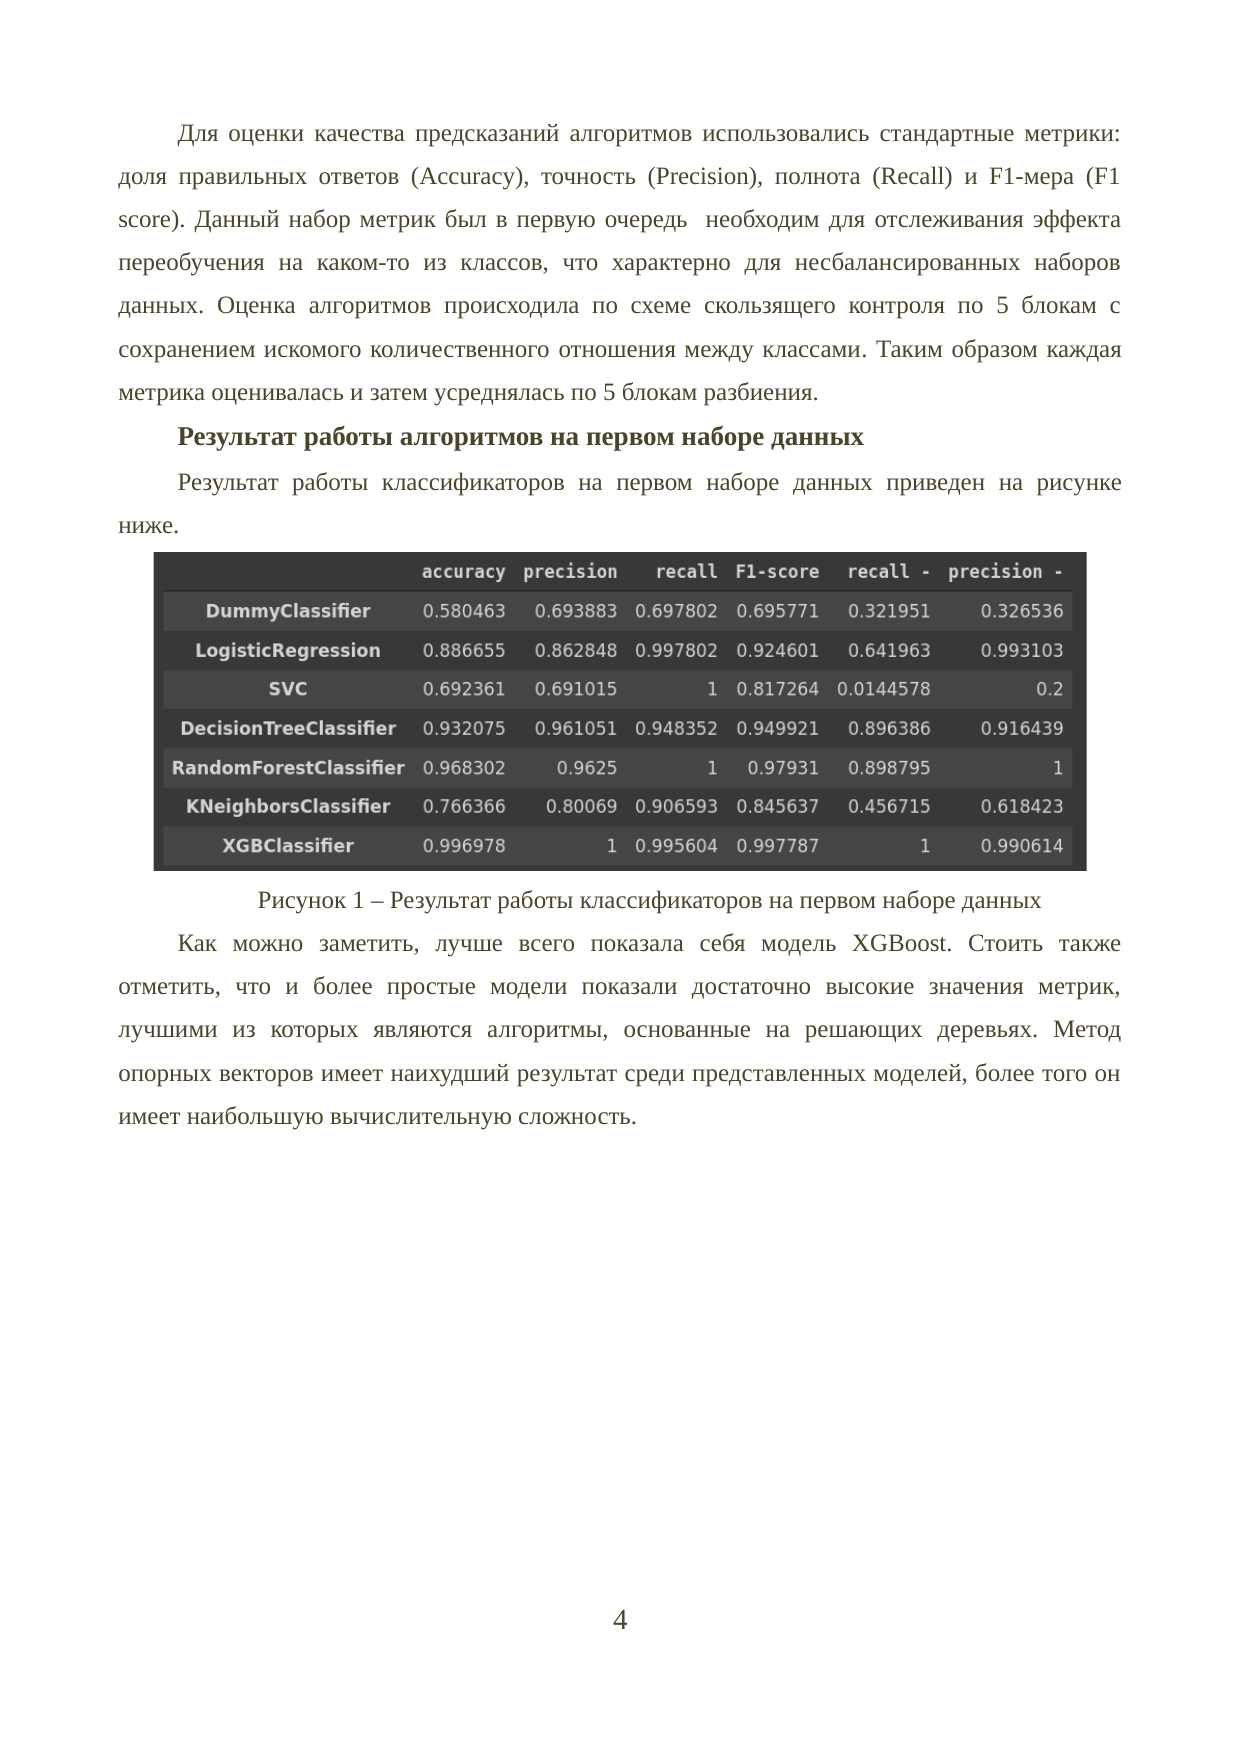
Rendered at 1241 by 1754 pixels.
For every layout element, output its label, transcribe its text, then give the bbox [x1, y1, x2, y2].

text Результат работы классификаторов на первом наборе данных приведен на рисунке ниже. [118, 467, 1122, 538]
text Для оценки качества предсказаний алгоритмов использовались стандартные метрики: доля правильных ответов (Accuracy), точность (Precision), полнота (Recall) и F1-мера (F1 score). Данный набор метрик был в первую очередь необходим для отслеживания эффекта переобучения на каком-то из классов, что характерно для несбалансированных наборов данных. Оценка алгоритмов происходила по схеме скользящего контроля по 5 блокам с сохранением искомого количественного отношения между классами. Таким образом каждая метрика оценивалась и затем усреднялась по 5 блокам разбиения. [118, 118, 1122, 406]
text Как можно заметить, лучше всего показала себя модель XGBoost. Стоить также отметить, что и более простые модели показали достаточно высокие значения метрик, лучшими из которых являются алгоритмы, основанные на решающих деревьях. Метод опорных векторов имеет наихудший результат среди представленных моделей, более того он имеет наибольшую вычислительную сложность. [118, 928, 1122, 1129]
subtitle Результат работы алгоритмов на первом наборе данных [118, 420, 1122, 451]
picture [153, 552, 1087, 871]
text Рисунок 1 – Результат работы классификаторов на первом наборе данных [118, 553, 1122, 914]
